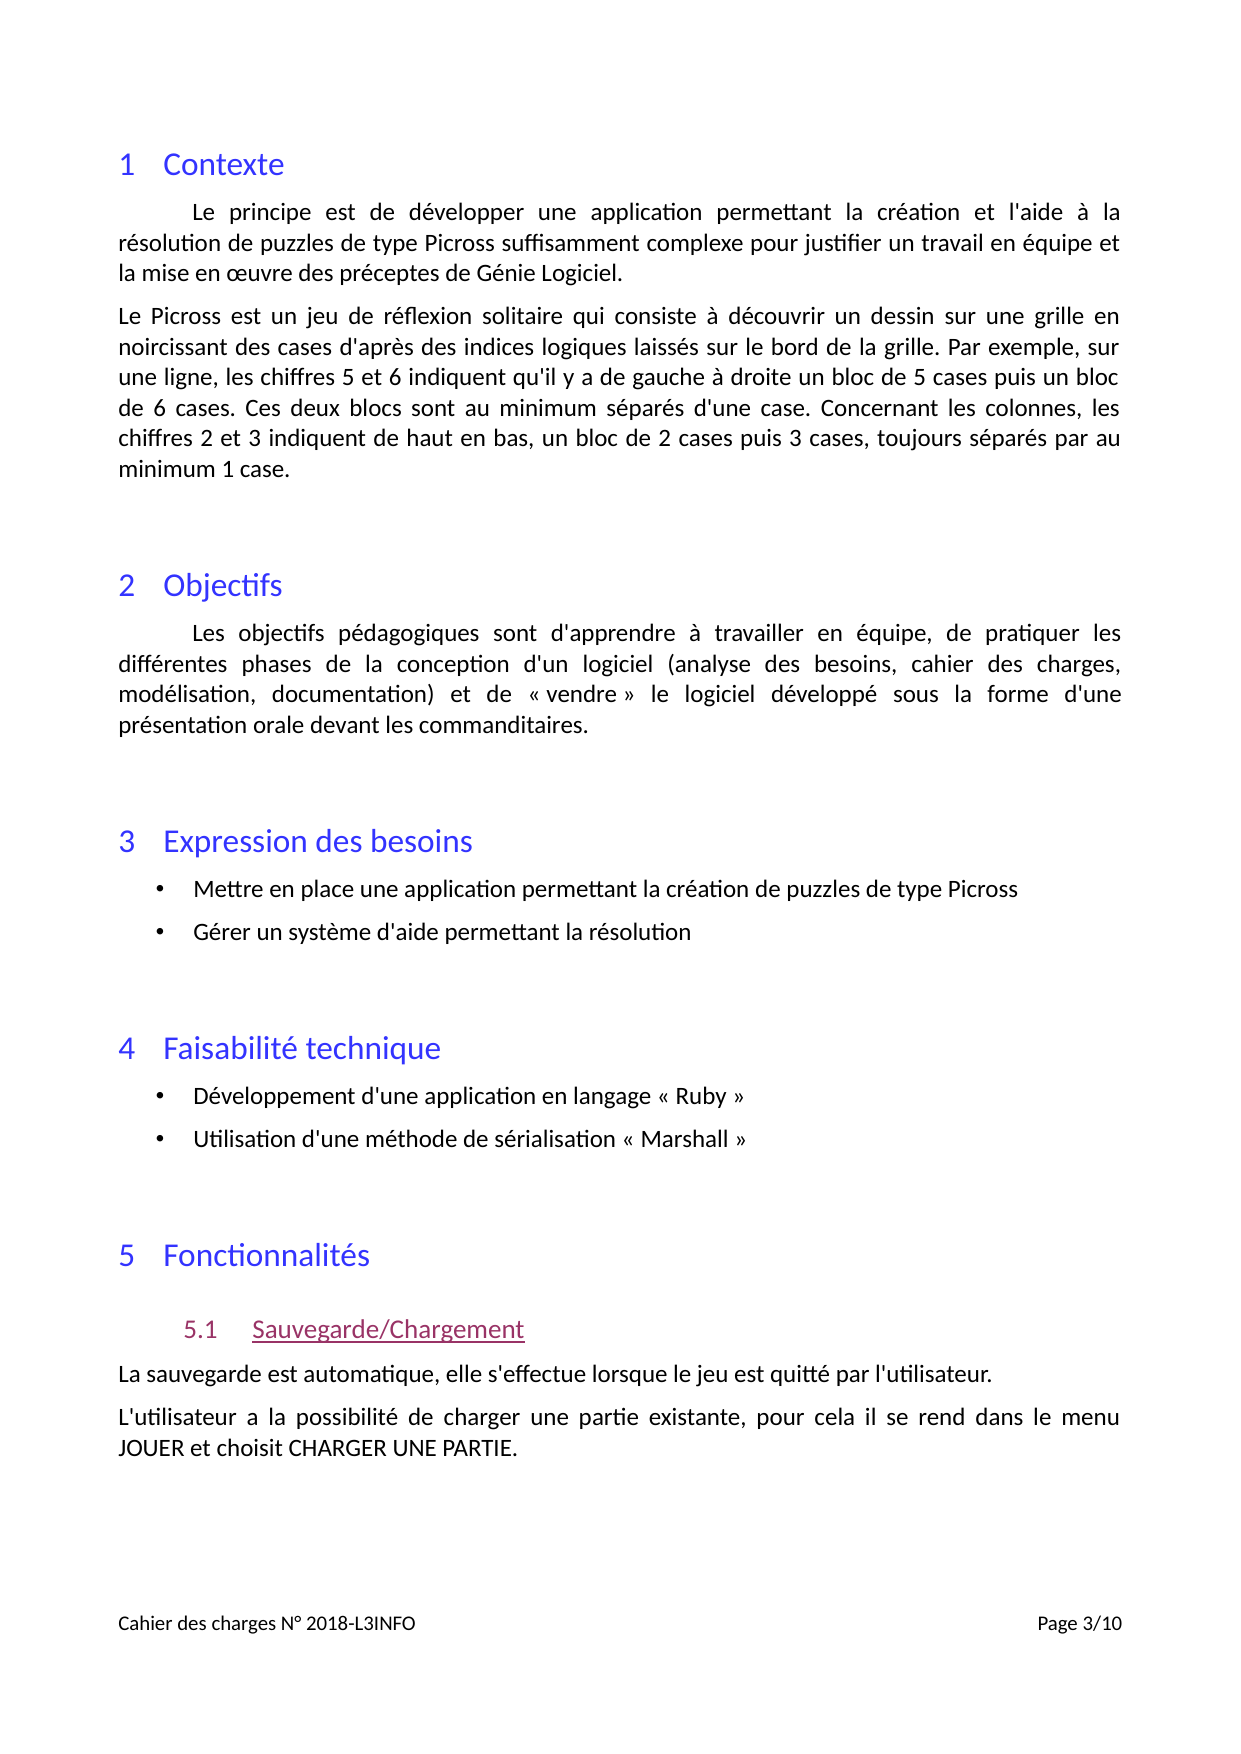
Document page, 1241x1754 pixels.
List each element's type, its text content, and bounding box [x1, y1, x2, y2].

subtitle Faisabilité technique [118, 1027, 1122, 1068]
text Le Picross est un jeu de réflexion solitaire qui consiste à découvrir un dessin sur une grille en noircissant des cases d'après des indices logiques laissés sur le bord de la grille. Par exemple, sur une ligne, les chiffres 5 et 6 indiquent qu'il y a de gauche à droite un bloc de 5 cases puis un bloc de 6 cases. Ces deux blocs sont au minimum séparés d'une case. Concernant les colonnes, les chiffres 2 et 3 indiquent de haut en bas, un bloc de 2 cases puis 3 cases, toujours séparés par au minimum 1 case. [118, 300, 1122, 483]
list Utilisation d'une méthode de sérialisation « Marshall » [156, 1123, 1122, 1154]
list Développement d'une application en langage « Ruby » [156, 1080, 1122, 1111]
subtitle Objectifs [118, 564, 1122, 605]
text Le principe est de développer une application permettant la création et l'aide à la résolution de puzzles de type Picross suffisamment complexe pour justifier un travail en équipe et la mise en œuvre des préceptes de Génie Logiciel. [118, 196, 1122, 288]
list Gérer un système d'aide permettant la résolution [156, 916, 1122, 947]
subtitle Expression des besoins [118, 820, 1122, 861]
subtitle Fonctionnalités [118, 1234, 1122, 1275]
text L'utilisateur a la possibilité de charger une partie existante, pour cela il se rend dans le menu JOUER et choisit CHARGER UNE PARTIE. [118, 1401, 1122, 1462]
text La sauvegarde est automatique, elle s'effectue lorsque le jeu est quitté par l'utilisateur. [118, 1358, 1122, 1389]
subtitle Contexte [118, 143, 1122, 184]
subtitle Sauvegarde/Chargement [178, 1313, 1122, 1346]
list Mettre en place une application permettant la création de puzzles de type Picross [156, 873, 1122, 904]
text Les objectifs pédagogiques sont d'apprendre à travailler en équipe, de pratiquer les différentes phases de la conception d'un logiciel (analyse des besoins, cahier des charges, modélisation, documentation) et de « vendre » le logiciel développé sous la forme d'une présentation orale devant les commanditaires. [118, 617, 1122, 739]
